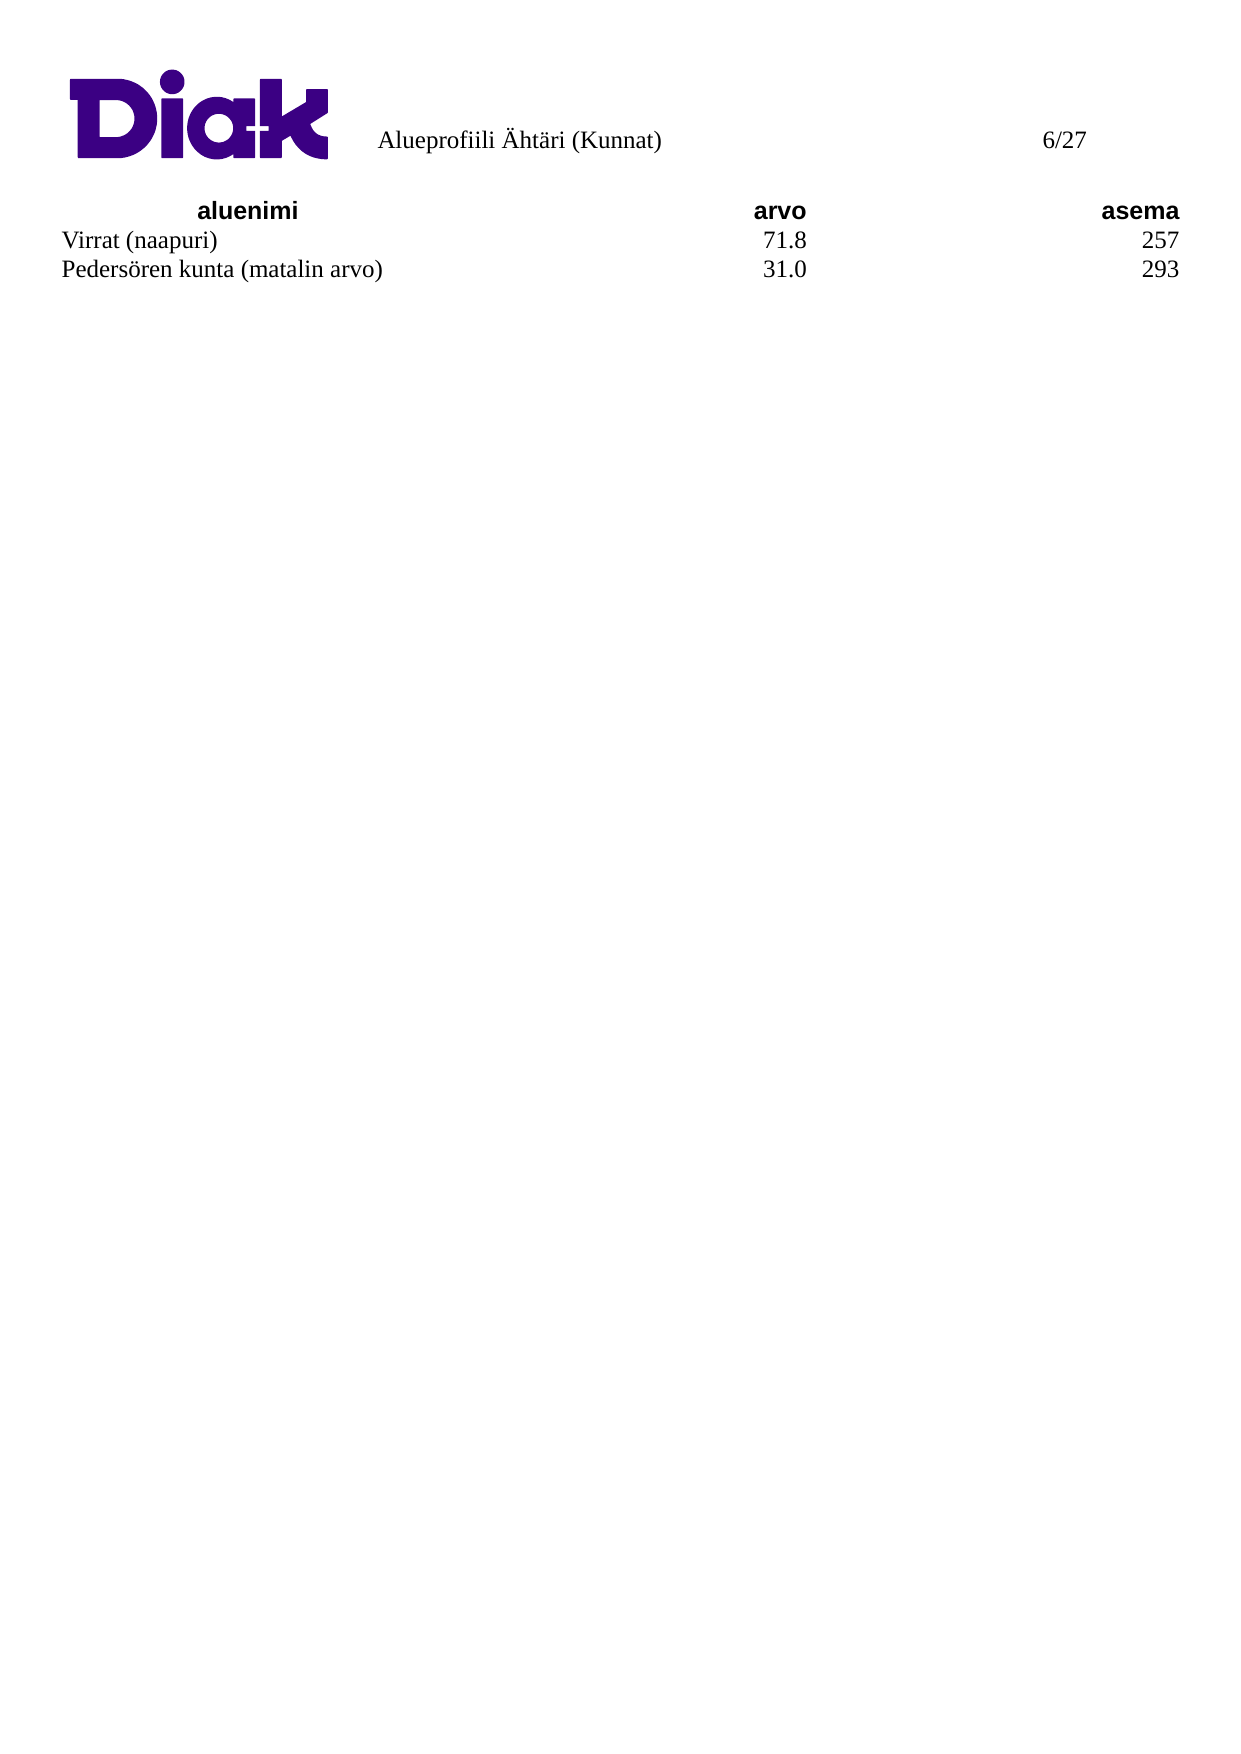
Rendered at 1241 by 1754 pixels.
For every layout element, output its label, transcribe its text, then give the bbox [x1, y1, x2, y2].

table_header arvo [434, 196, 806, 225]
table_cell 31.0 [434, 254, 806, 282]
table_cell 71.8 [434, 225, 806, 254]
table_cell 257 [806, 225, 1179, 254]
table_header aluenimi [61, 196, 434, 225]
table_cell 293 [806, 254, 1179, 282]
table_header asema [806, 196, 1179, 225]
table_cell Virrat (naapuri) [61, 225, 434, 254]
table_cell Pedersören kunta (matalin arvo) [61, 254, 434, 282]
